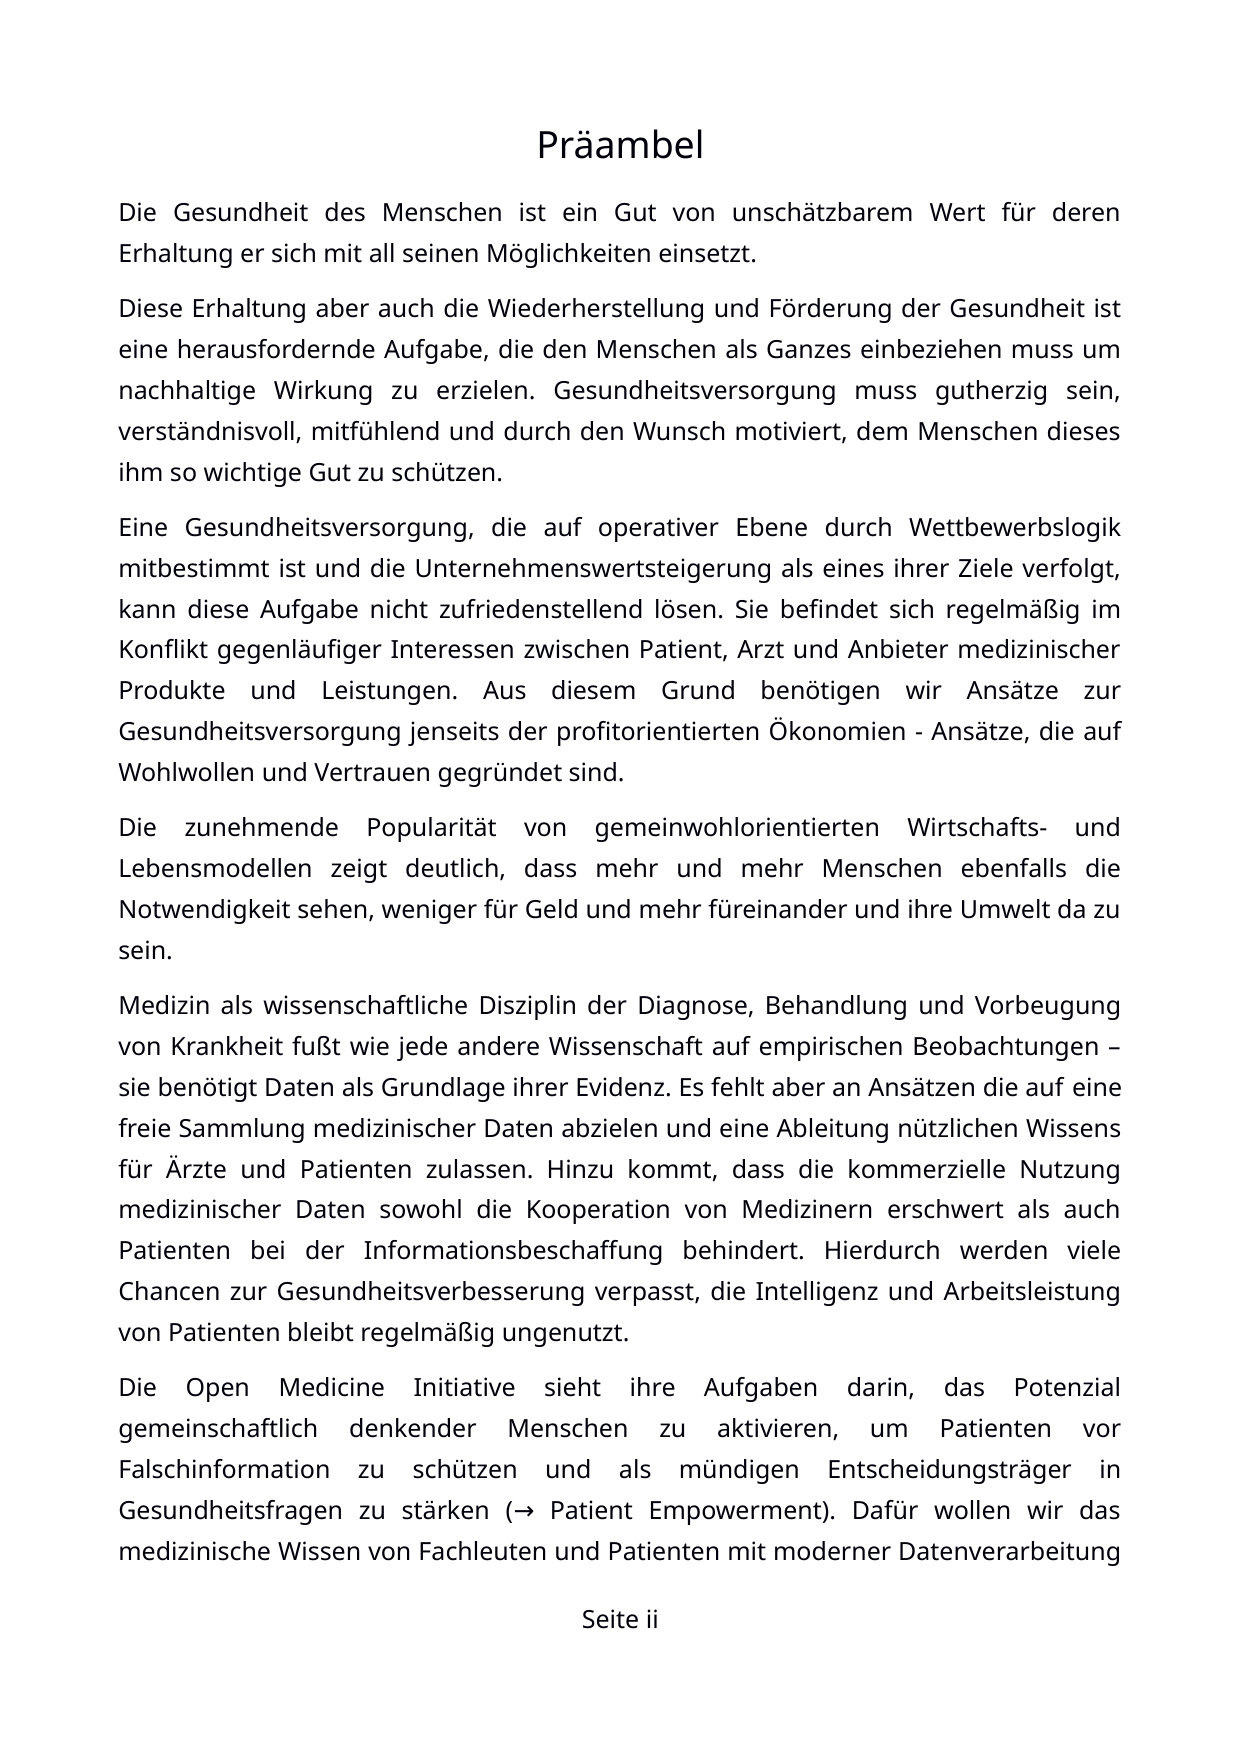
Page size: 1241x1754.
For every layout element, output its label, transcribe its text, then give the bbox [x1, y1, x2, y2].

text Die zunehmende Popularität von gemeinwohlorientierten Wirtschafts- und Lebensmodellen zeigt deutlich, dass mehr und mehr Menschen ebenfalls die Notwendigkeit sehen, weniger für Geld und mehr füreinander und ihre Umwelt da zu sein. [118, 810, 1122, 967]
text Eine Gesundheitsversorgung, die auf operativer Ebene durch Wettbewerbslogik mitbestimmt ist und die Unternehmenswertsteigerung als eines ihrer Ziele verfolgt, kann diese Aufgabe nicht zufriedenstellend lösen. Sie befindet sich regelmäßig im Konflikt gegenläufiger Interessen zwischen Patient, Arzt und Anbieter medizinischer Produkte und Leistungen. Aus diesem Grund benötigen wir Ansätze zur Gesundheitsversorgung jenseits der profitorientierten Ökonomien - Ansätze, die auf Wohlwollen und Vertrauen gegründet sind. [118, 510, 1122, 789]
text Medizin als wissenschaftliche Disziplin der Diagnose, Behandlung und Vorbeugung von Krankheit fußt wie jede andere Wissenschaft auf empirischen Beobachtungen – sie benötigt Daten als Grundlage ihrer Evidenz. Es fehlt aber an Ansätzen die auf eine freie Sammlung medizinischer Daten abzielen und eine Ableitung nützlichen Wissens für Ärzte und Patienten zulassen. Hinzu kommt, dass die kommerzielle Nutzung medizinischer Daten sowohl die Kooperation von Medizinern erschwert als auch Patienten bei der Informationsbeschaffung behindert. Hierdurch werden viele Chancen zur Gesundheitsverbesserung verpasst, die Intelligenz und Arbeitsleistung von Patienten bleibt regelmäßig ungenutzt. [118, 988, 1122, 1349]
text Diese Erhaltung aber auch die Wiederherstellung und Förderung der Gesundheit ist eine herausfordernde Aufgabe, die den Menschen als Ganzes einbeziehen muss um nachhaltige Wirkung zu erzielen. Gesundheitsversorgung muss gutherzig sein, verständnisvoll, mitfühlend und durch den Wunsch motiviert, dem Menschen dieses ihm so wichtige Gut zu schützen. [118, 291, 1122, 488]
text Die Open Medicine Initiative sieht ihre Aufgaben darin, das Potenzial gemeinschaftlich denkender Menschen zu aktivieren, um Patienten vor Falschinformation zu schützen und als mündigen Entscheidungsträger in Gesundheitsfragen zu stärken (→ Patient Empowerment). Dafür wollen wir das medizinische Wissen von Fachleuten und Patienten mit moderner Datenverarbeitung [118, 1370, 1122, 1567]
text Die Gesundheit des Menschen ist ein Gut von unschätzbarem Wert für deren Erhaltung er sich mit all seinen Möglichkeiten einsetzt. [118, 195, 1122, 269]
list Präambel [118, 118, 1122, 169]
